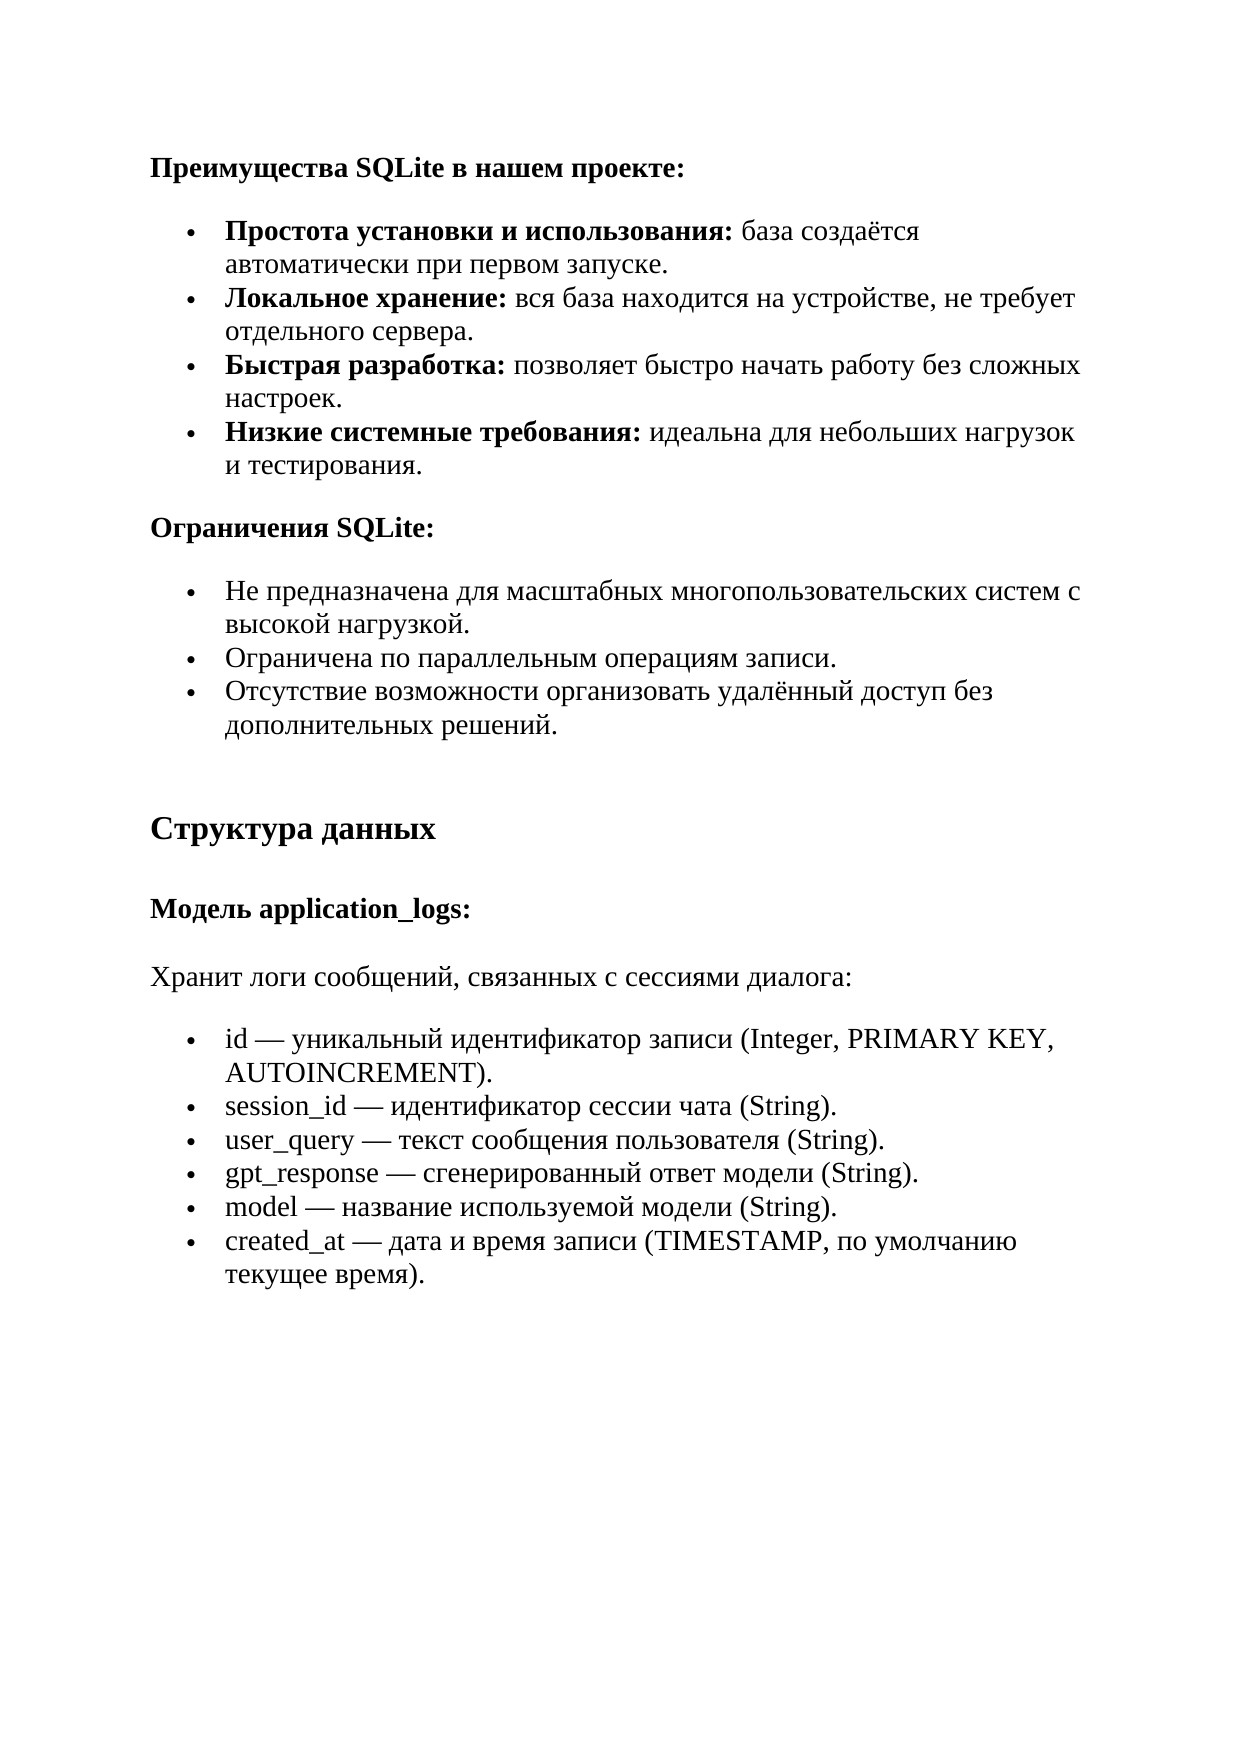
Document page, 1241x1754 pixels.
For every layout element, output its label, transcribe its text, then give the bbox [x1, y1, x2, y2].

text Преимущества SQLite в нашем проекте: [150, 150, 1090, 183]
text Структура данных [150, 808, 1090, 847]
text Хранит логи сообщений, связанных с сессиями диалога: [150, 959, 1090, 992]
list Низкие системные требования: идеальна для небольших нагрузок и тестирования. [187, 414, 1090, 481]
text Модель application_logs: [150, 891, 1090, 924]
list Ограничена по параллельным операциям записи. [187, 640, 1090, 673]
list Отсутствие возможности организовать удалённый доступ без дополнительных решений. [187, 673, 1090, 741]
list user_query — текст сообщения пользователя (String). [187, 1122, 1090, 1156]
list Простота установки и использования: база создаётся автоматически при первом запуске. [187, 213, 1090, 280]
list created_at — дата и время записи (TIMESTAMP, по умолчанию текущее время). [187, 1223, 1090, 1290]
list session_id — идентификатор сессии чата (String). [187, 1088, 1090, 1122]
text Ограничения SQLite: [150, 510, 1090, 544]
list Локальное хранение: вся база находится на устройстве, не требует отдельного сервера. [187, 280, 1090, 347]
list id — уникальный идентификатор записи (Integer, PRIMARY KEY, AUTOINCREMENT). [187, 1021, 1090, 1088]
list Не предназначена для масштабных многопользовательских систем с высокой нагрузкой. [187, 573, 1090, 640]
list model — название используемой модели (String). [187, 1189, 1090, 1223]
list Быстрая разработка: позволяет быстро начать работу без сложных настроек. [187, 347, 1090, 414]
list gpt_response — сгенерированный ответ модели (String). [187, 1156, 1090, 1189]
